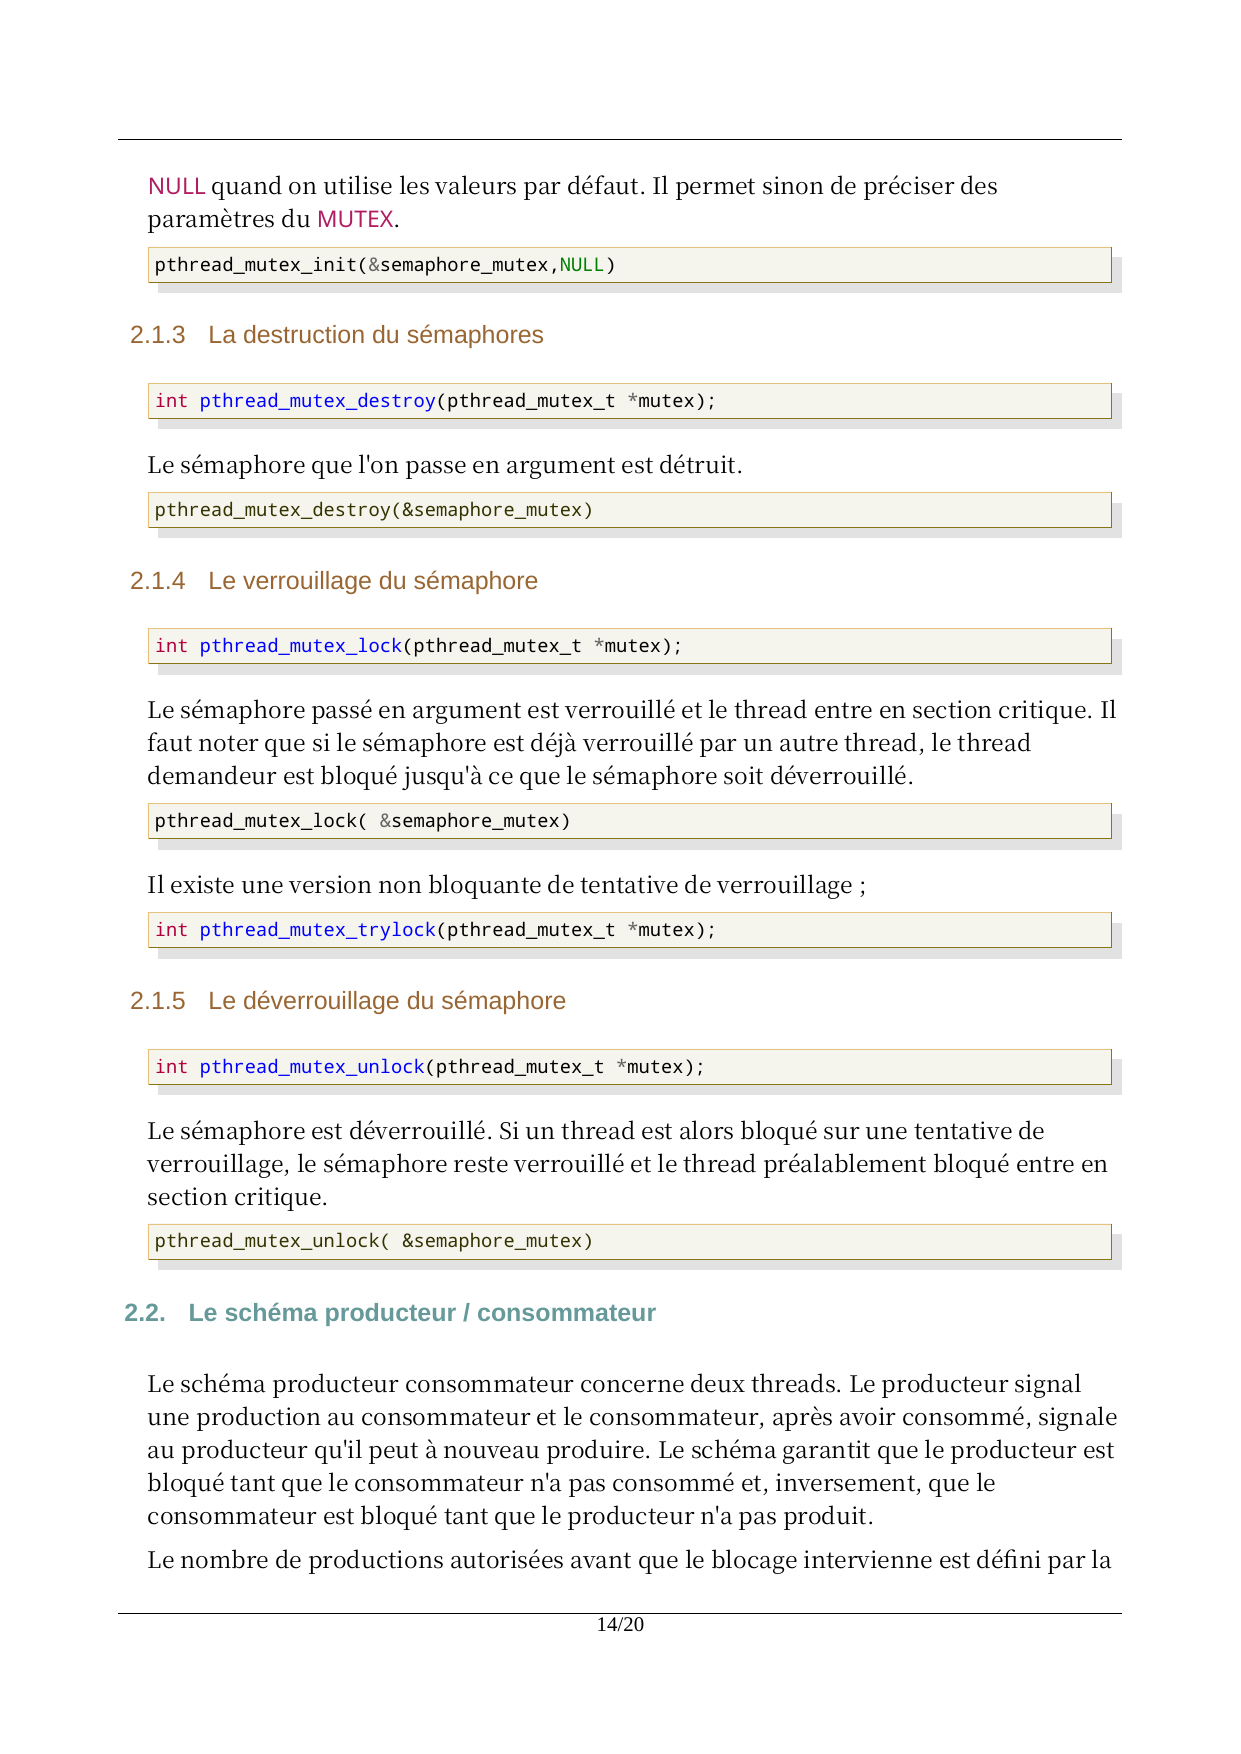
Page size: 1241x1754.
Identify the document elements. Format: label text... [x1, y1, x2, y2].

text pthread_mutex_init(&semaphore_mutex,NULL) [149, 248, 1111, 282]
subtitle Le schéma producteur / consommateur [124, 1298, 1122, 1326]
text int pthread_mutex_unlock(pthread_mutex_t *mutex); [149, 1050, 1111, 1084]
text Le sémaphore que l'on passe en argument est détruit. [148, 447, 1122, 480]
text NULL quand on utilise les valeurs par défaut. Il permet sinon de préciser des paramètres du MUTEX. [148, 168, 1122, 235]
subtitle La destruction du sémaphores [130, 321, 1110, 349]
text Le sémaphore est déverrouillé. Si un thread est alors bloqué sur une tentative de verrouillage, le sémaphore reste verrouillé et le thread préalablement bloqué entre en section critique. [148, 1113, 1122, 1212]
subtitle Le déverrouillage du sémaphore [130, 987, 1110, 1015]
subtitle Le verrouillage du sémaphore [130, 567, 1110, 594]
text int pthread_mutex_lock(pthread_mutex_t *mutex); [149, 629, 1111, 663]
text Le sémaphore passé en argument est verrouillé et le thread entre en section critique. Il faut noter que si le sémaphore est déjà verrouillé par un autre thread, le thread demandeur est bloqué jusqu'à ce que le sémaphore soit déverrouillé. [148, 693, 1122, 791]
text int pthread_mutex_destroy(pthread_mutex_t *mutex); [149, 384, 1111, 418]
text Il existe une version non bloquante de tentative de verrouillage ; [148, 867, 1122, 900]
text pthread_mutex_destroy(&semaphore_mutex) [149, 493, 1111, 527]
text pthread_mutex_lock( &semaphore_mutex) [149, 804, 1111, 838]
text Le nombre de productions autorisées avant que le blocage intervienne est défini par la [148, 1543, 1122, 1576]
text pthread_mutex_unlock( &semaphore_mutex) [149, 1225, 1111, 1259]
text Le schéma producteur consommateur concerne deux threads. Le producteur signal une production au consommateur et le consommateur, après avoir consommé, signale au producteur qu'il peut à nouveau produire. Le schéma garantit que le producteur est bloqué tant que le consommateur n'a pas consommé et, inversement, que le consommateur est bloqué tant que le producteur n'a pas produit. [148, 1366, 1122, 1531]
text int pthread_mutex_trylock(pthread_mutex_t *mutex); [149, 913, 1111, 947]
